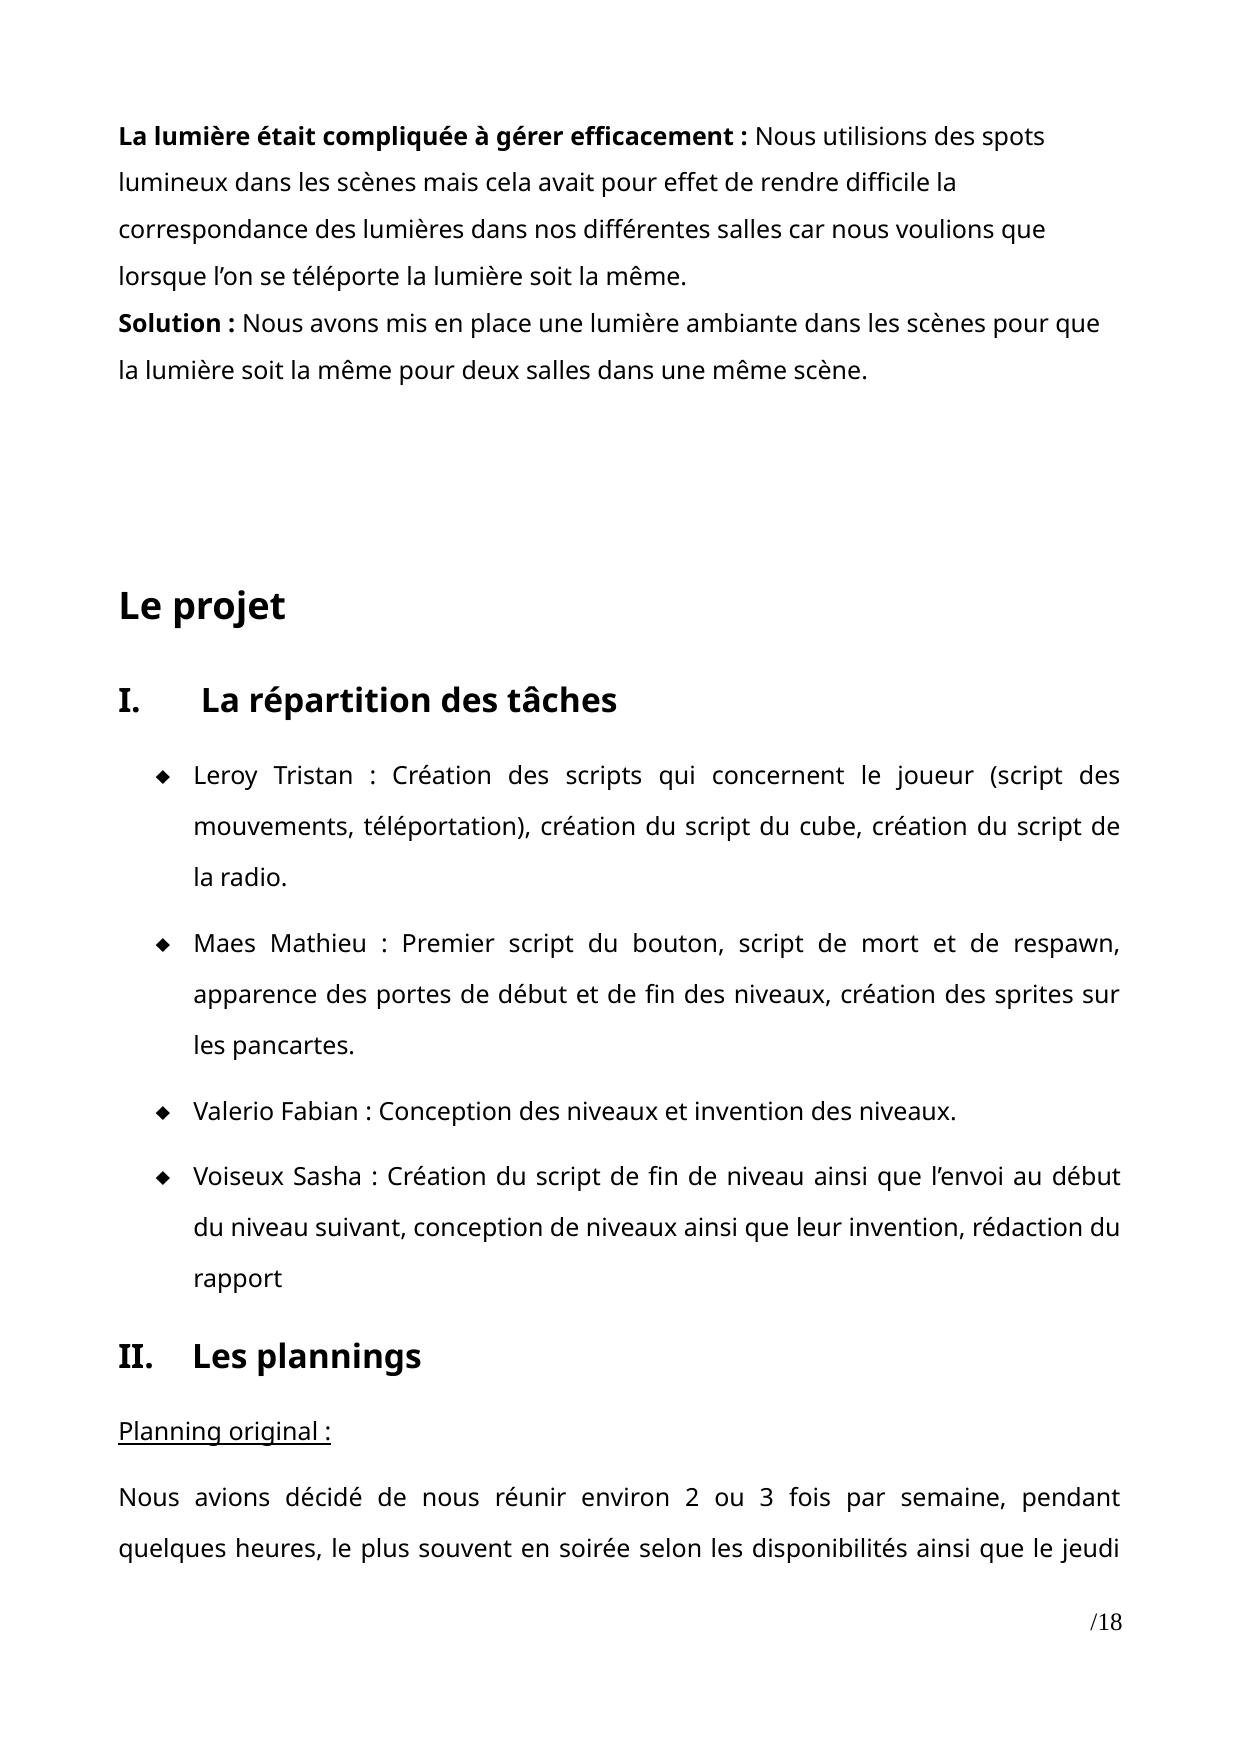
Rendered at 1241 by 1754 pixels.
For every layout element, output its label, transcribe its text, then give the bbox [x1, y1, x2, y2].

subtitle Le projet [118, 578, 1122, 630]
text Planning original : [118, 1414, 1122, 1448]
list Voiseux Sasha : Création du script de fin de niveau ainsi que l’envoi au début du niveau suivant, conception de niveaux ainsi que leur invention, rédaction du rapport [156, 1159, 1122, 1295]
list Leroy Tristan : Création des scripts qui concernent le joueur (script des mouvements, téléportation), création du script du cube, création du script de la radio. [156, 758, 1122, 894]
list Maes Mathieu : Premier script du bouton, script de mort et de respawn, apparence des portes de début et de fin des niveaux, création des sprites sur les pancartes. [156, 926, 1122, 1062]
text La lumière était compliquée à gérer efficacement : Nous utilisions des spots lumineux dans les scènes mais cela avait pour effet de rendre difficile la correspondance des lumières dans nos différentes salles car nous voulions que lorsque l’on se téléporte la lumière soit la même. [118, 118, 1122, 293]
subtitle La répartition des tâches [118, 677, 1122, 723]
text Nous avions décidé de nous réunir environ 2 ou 3 fois par semaine, pendant quelques heures, le plus souvent en soirée selon les disponibilités ainsi que le jeudi [118, 1479, 1122, 1565]
list Valerio Fabian : Conception des niveaux et invention des niveaux. [156, 1093, 1122, 1127]
subtitle Les plannings [118, 1333, 1122, 1379]
text Solution : Nous avons mis en place une lumière ambiante dans les scènes pour que la lumière soit la même pour deux salles dans une même scène. [118, 306, 1122, 387]
